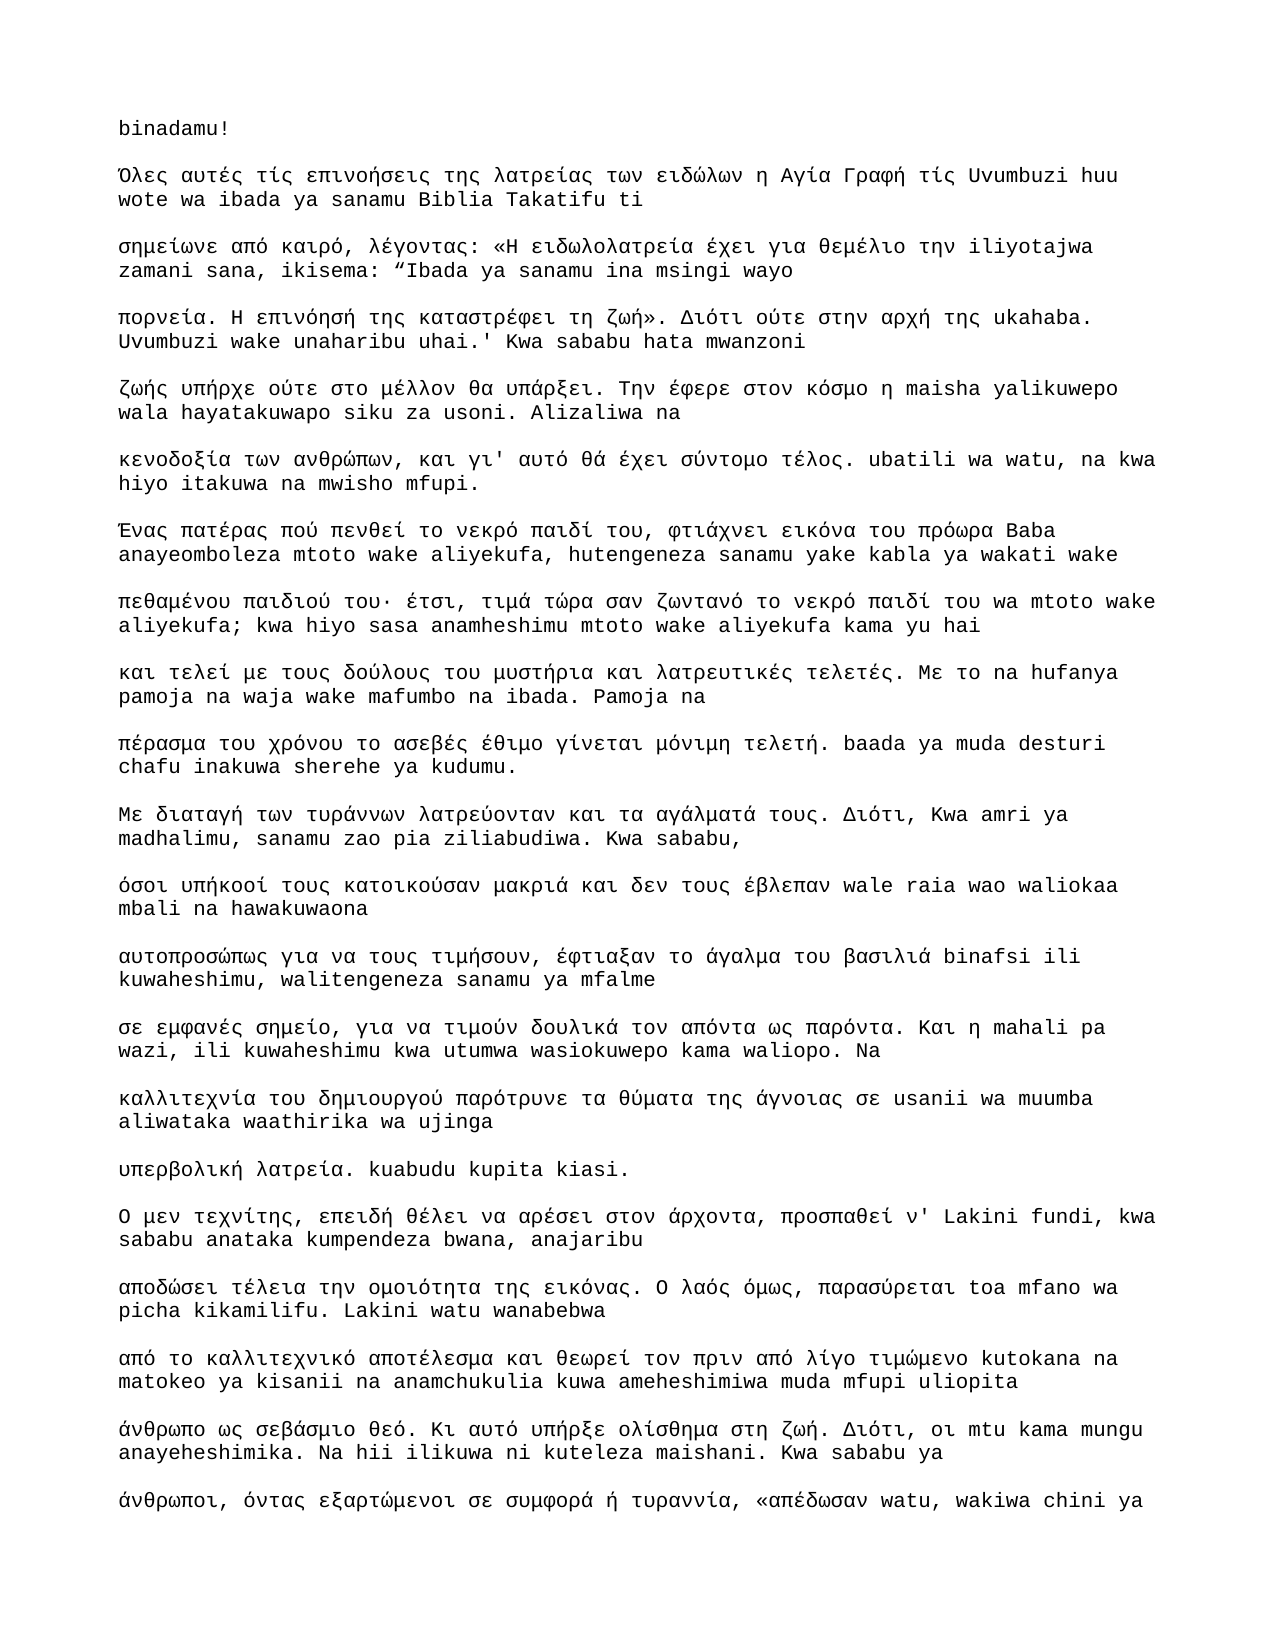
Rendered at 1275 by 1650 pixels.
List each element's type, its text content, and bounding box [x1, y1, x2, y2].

text Ο μεν τεχνίτης, επειδή θέλει να αρέσει στον άρχοντα, προσπαθεί ν' Lakini fundi, kwa sababu anataka kumpendeza bwana, anajaribu [118, 1206, 1157, 1253]
text Ένας πατέρας πού πενθεί το νεκρό παιδί του, φτιάχνει εικόνα του πρόωρα Baba anayeomboleza mtoto wake aliyekufa, hutengeneza sanamu yake kabla ya wakati wake [118, 520, 1157, 567]
text υπερβολική λατρεία. kuabudu kupita kiasi. [118, 1158, 1157, 1182]
text σημείωνε από καιρό, λέγοντας: «Η ειδωλολατρεία έχει για θεμέλιο την iliyotajwa zamani sana, ikisema: “Ibada ya sanamu ina msingi wayo [118, 236, 1157, 284]
text πέρασμα του χρόνου το ασεβές έθιμο γίνεται μόνιμη τελετή. baada ya muda desturi chafu inakuwa sherehe ya kudumu. [118, 733, 1157, 780]
text Όλες αυτές τίς επινοήσεις της λατρείας των ειδώλων η Αγία Γραφή τίς Uvumbuzi huu wote wa ibada ya sanamu Biblia Takatifu ti [118, 165, 1157, 213]
text καλλιτεχνία του δημιουργού παρότρυνε τα θύματα της άγνοιας σε usanii wa muumba aliwataka waathirika wa ujinga [118, 1088, 1157, 1135]
text από το καλλιτεχνικό αποτέλεσμα και θεωρεί τον πριν από λίγο τιμώμενο kutokana na matokeo ya kisanii na anamchukulia kuwa ameheshimiwa muda mfupi uliopita [118, 1348, 1157, 1395]
text κενοδοξία των ανθρώπων, και γι' αυτό θά έχει σύντομο τέλος. ubatili wa watu, na kwa hiyo itakuwa na mwisho mfupi. [118, 449, 1157, 496]
text πεθαμένου παιδιού του· έτσι, τιμά τώρα σαν ζωντανό το νεκρό παιδί του wa mtoto wake aliyekufa; kwa hiyo sasa anamheshimu mtoto wake aliyekufa kama yu hai [118, 591, 1157, 638]
text σε εμφανές σημείο, για να τιμούν δουλικά τον απόντα ως παρόντα. Και η mahali pa wazi, ili kuwaheshimu kwa utumwa wasiokuwepo kama waliopo. Na [118, 1017, 1157, 1064]
text άνθρωποι, όντας εξαρτώμενοι σε συμφορά ή τυραννία, «απέδωσαν watu, wakiwa chini ya [118, 1489, 1157, 1513]
text άνθρωπο ως σεβάσμιο θεό. Κι αυτό υπήρξε ολίσθημα στη ζωή. Διότι, οι mtu kama mungu anayeheshimika. Na hii ilikuwa ni kuteleza maishani. Kwa sababu ya [118, 1419, 1157, 1466]
text αποδώσει τέλεια την ομοιότητα της εικόνας. Ο λαός όμως, παρασύρεται toa mfano wa picha kikamilifu. Lakini watu wanabebwa [118, 1277, 1157, 1324]
text ζωής υπήρχε ούτε στο μέλλον θα υπάρξει. Την έφερε στον κόσμο η maisha yalikuwepo wala hayatakuwapo siku za usoni. Alizaliwa na [118, 378, 1157, 426]
text πορνεία. Η επινόησή της καταστρέφει τη ζωή». Διότι ούτε στην αρχή της ukahaba. Uvumbuzi wake unaharibu uhai.' Kwa sababu hata mwanzoni [118, 307, 1157, 354]
text όσοι υπήκοοί τους κατοικούσαν μακριά και δεν τους έβλεπαν wale raia wao waliokaa mbali na hawakuwaona [118, 875, 1157, 922]
text αυτοπροσώπως για να τους τιμήσουν, έφτιαξαν το άγαλμα του βασιλιά binafsi ili kuwaheshimu, walitengeneza sanamu ya mfalme [118, 946, 1157, 993]
text και τελεί με τους δούλους του μυστήρια και λατρευτικές τελετές. Με το na hufanya pamoja na waja wake mafumbo na ibada. Pamoja na [118, 662, 1157, 709]
text binadamu! [118, 118, 1157, 142]
text Με διαταγή των τυράννων λατρεύονταν και τα αγάλματά τους. Διότι, Kwa amri ya madhalimu, sanamu zao pia ziliabudiwa. Kwa sababu, [118, 804, 1157, 851]
